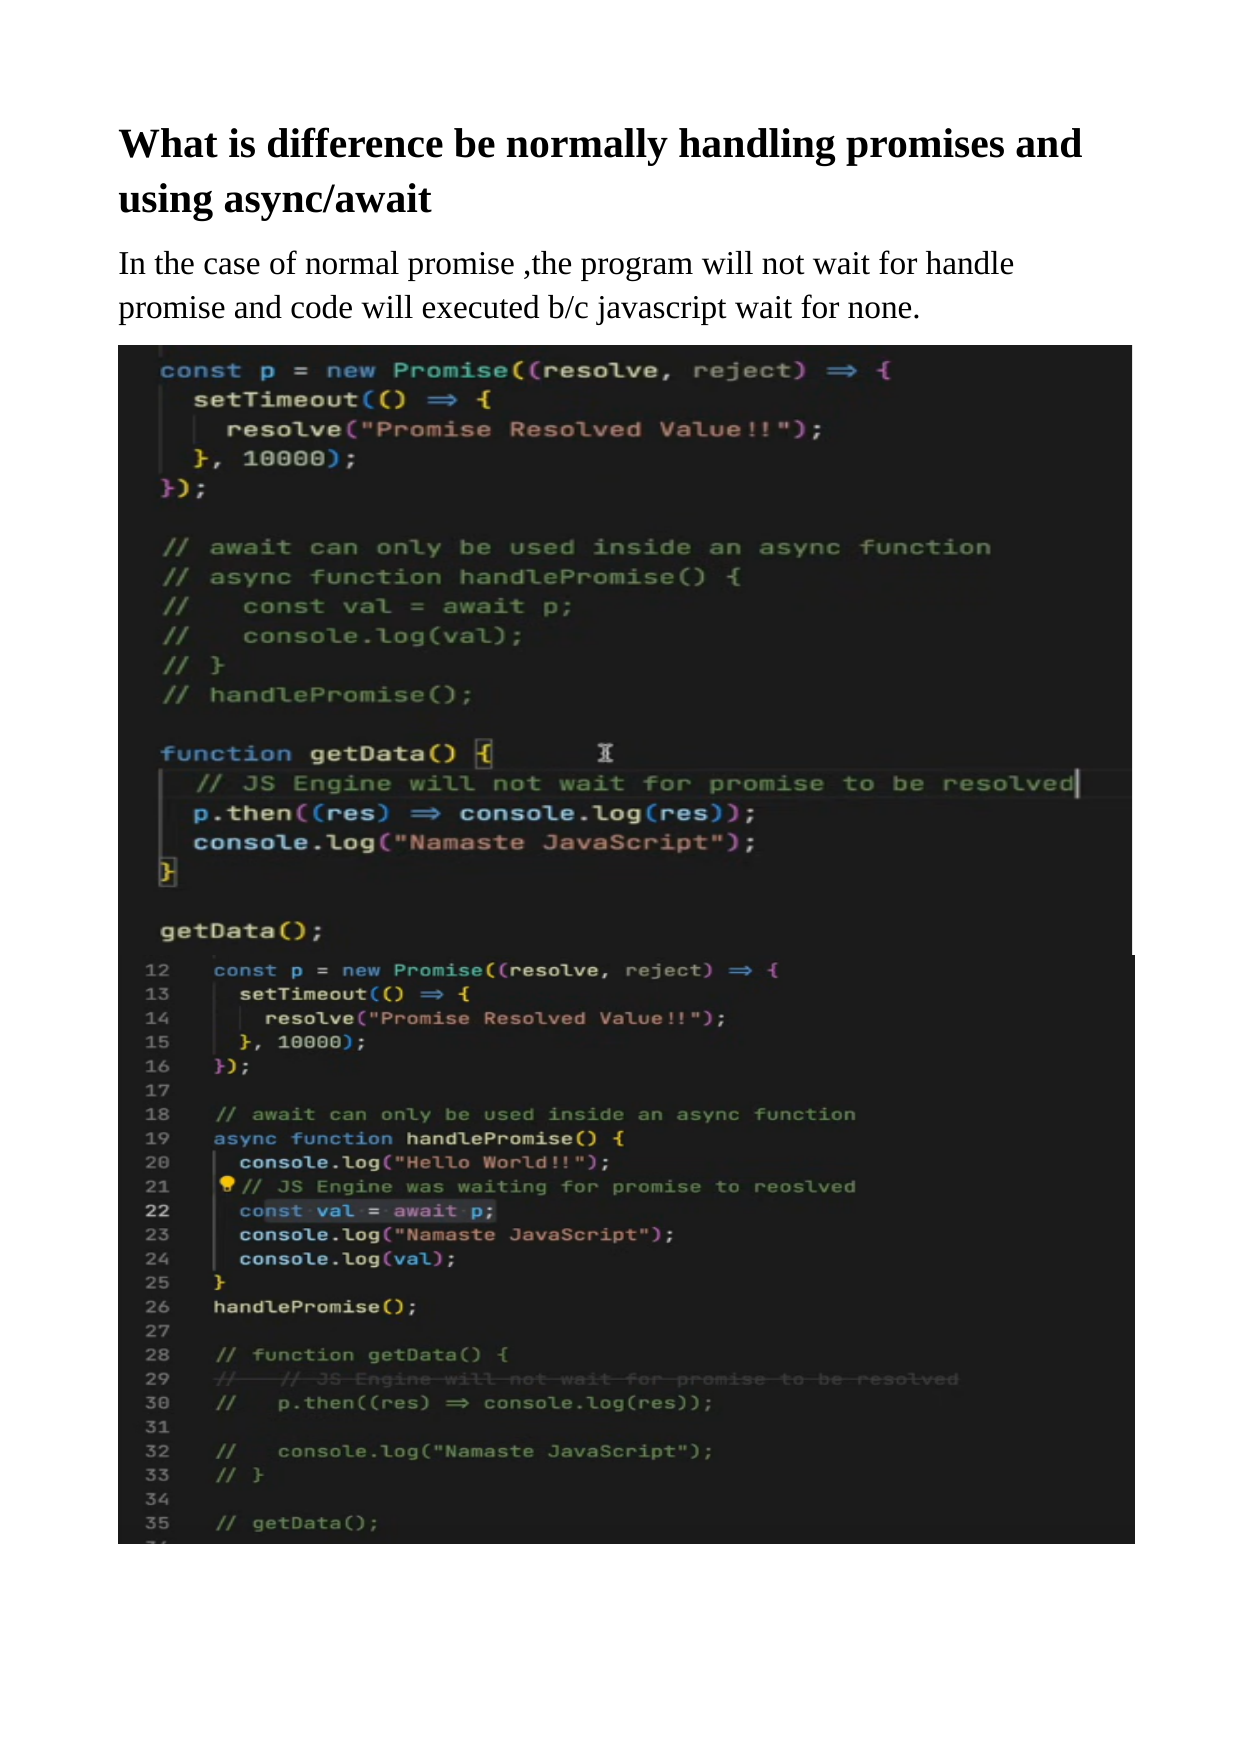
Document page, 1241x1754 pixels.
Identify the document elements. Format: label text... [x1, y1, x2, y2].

text In the case of normal promise ,the program will not wait for handle promise and code will executed b/c javascript wait for none. [118, 243, 1122, 325]
picture [118, 345, 1135, 1544]
text What is difference be normally handling promises and using async/await [118, 118, 1122, 221]
